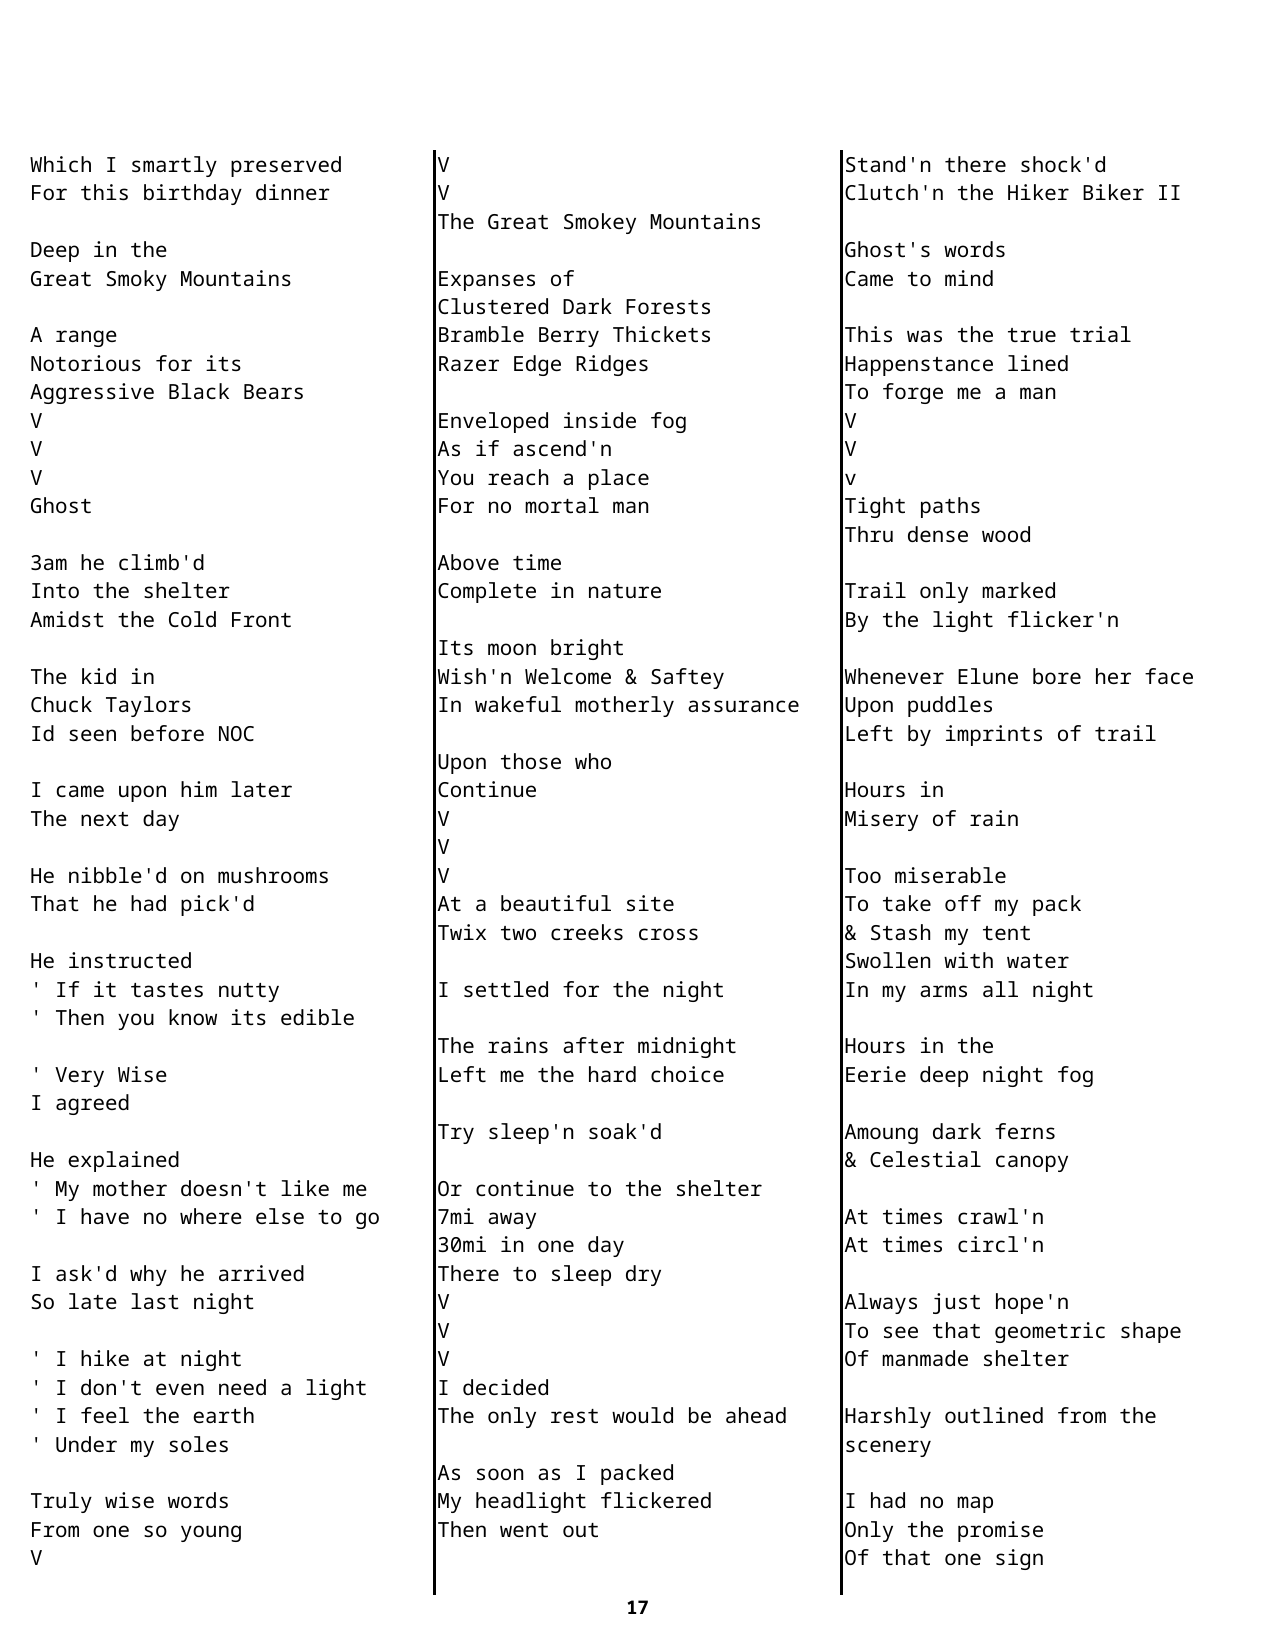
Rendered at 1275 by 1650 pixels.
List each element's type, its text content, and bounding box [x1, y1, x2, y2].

text V [437, 150, 838, 178]
text v [844, 463, 1245, 491]
text Only the promise [844, 1515, 1245, 1543]
text V [30, 1543, 431, 1572]
text I had no map [844, 1487, 1245, 1515]
text Deep in the [30, 235, 431, 264]
text Tight paths [844, 491, 1245, 520]
text Misery of rain [844, 804, 1245, 832]
text 7mi away [437, 1202, 838, 1231]
text Came to mind [844, 264, 1245, 292]
text At times crawl'n [844, 1202, 1245, 1231]
text He explained [30, 1145, 431, 1174]
text Upon puddles [844, 690, 1245, 719]
text & Celestial canopy [844, 1145, 1245, 1174]
text Clustered Dark Forests [437, 292, 838, 321]
text I ask'd why he arrived [30, 1259, 431, 1287]
text Of that one sign [844, 1543, 1245, 1572]
text Its moon bright [437, 633, 838, 662]
text 30mi in one day [437, 1231, 838, 1259]
text Razer Edge Ridges [437, 349, 838, 377]
text I settled for the night [437, 975, 838, 1003]
text ' I have no where else to go [30, 1202, 431, 1231]
text To forge me a man [844, 377, 1245, 406]
text ' Under my soles [30, 1430, 431, 1458]
text V [30, 406, 431, 434]
text Always just hope'n [844, 1287, 1245, 1316]
text 3am he climb'd [30, 548, 431, 577]
text V [844, 406, 1245, 434]
text As soon as I packed [437, 1458, 838, 1487]
text Swollen with water [844, 946, 1245, 975]
text Trail only marked [844, 577, 1245, 605]
text You reach a place [437, 463, 838, 491]
text Amidst the Cold Front [30, 605, 431, 633]
text At times circl'n [844, 1231, 1245, 1259]
text Left me the hard choice [437, 1060, 838, 1088]
text ' I don't even need a light [30, 1373, 431, 1401]
text Chuck Taylors [30, 690, 431, 719]
text ' Very Wise [30, 1060, 431, 1088]
text Which I smartly preserved [30, 150, 431, 178]
text Too miserable [844, 861, 1245, 889]
text A range [30, 321, 431, 349]
text Wish'n Welcome & Saftey [437, 662, 838, 690]
text From one so young [30, 1515, 431, 1543]
text Amoung dark ferns [844, 1117, 1245, 1145]
text At a beautiful site [437, 889, 838, 918]
text Aggressive Black Bears [30, 377, 431, 406]
text V [437, 1344, 838, 1373]
text For no mortal man [437, 491, 838, 520]
text As if ascend'n [437, 434, 838, 463]
text V [437, 804, 838, 832]
text The next day [30, 804, 431, 832]
text That he had pick'd [30, 889, 431, 918]
text Great Smoky Mountains [30, 264, 431, 292]
text ' I hike at night [30, 1344, 431, 1373]
text Ghost [30, 491, 431, 520]
text He instructed [30, 946, 431, 975]
text In my arms all night [844, 975, 1245, 1003]
text V [437, 1316, 838, 1344]
text Upon those who [437, 747, 838, 776]
text The kid in [30, 662, 431, 690]
text The Great Smokey Mountains [437, 207, 838, 235]
text Eerie deep night fog [844, 1060, 1245, 1088]
text So late last night [30, 1287, 431, 1316]
text V [437, 178, 838, 207]
text Twix two creeks cross [437, 918, 838, 946]
text Expanses of [437, 264, 838, 292]
text Ghost's words [844, 235, 1245, 264]
text To take off my pack [844, 889, 1245, 918]
text Bramble Berry Thickets [437, 321, 838, 349]
text Of manmade shelter [844, 1344, 1245, 1373]
text Left by imprints of trail [844, 719, 1245, 747]
text In wakeful motherly assurance [437, 690, 838, 719]
text To see that geometric shape [844, 1316, 1245, 1344]
text By the light flicker'n [844, 605, 1245, 633]
text V [437, 832, 838, 861]
text This was the true trial [844, 321, 1245, 349]
text Stand'n there shock'd [844, 150, 1245, 178]
text There to sleep dry [437, 1259, 838, 1287]
text My headlight flickered [437, 1487, 838, 1515]
text V [844, 434, 1245, 463]
text I came upon him later [30, 776, 431, 804]
text ' I feel the earth [30, 1401, 431, 1430]
text ' If it tastes nutty [30, 975, 431, 1003]
text V [30, 463, 431, 491]
text Happenstance lined [844, 349, 1245, 377]
text Into the shelter [30, 577, 431, 605]
text ' My mother doesn't like me [30, 1174, 431, 1202]
text Or continue to the shelter [437, 1174, 838, 1202]
text I agreed [30, 1088, 431, 1117]
text Id seen before NOC [30, 719, 431, 747]
text Enveloped inside fog [437, 406, 838, 434]
text Hours in the [844, 1032, 1245, 1060]
text Hours in [844, 776, 1245, 804]
text Try sleep'n soak'd [437, 1117, 838, 1145]
text Above time [437, 548, 838, 577]
text Thru dense wood [844, 520, 1245, 548]
text Complete in nature [437, 577, 838, 605]
text He nibble'd on mushrooms [30, 861, 431, 889]
text For this birthday dinner [30, 178, 431, 207]
text & Stash my tent [844, 918, 1245, 946]
text Whenever Elune bore her face [844, 662, 1245, 690]
text V [437, 861, 838, 889]
text The only rest would be ahead [437, 1401, 838, 1430]
text Then went out [437, 1515, 838, 1543]
text I decided [437, 1373, 838, 1401]
text ' Then you know its edible [30, 1003, 431, 1032]
text The rains after midnight [437, 1032, 838, 1060]
text V [30, 434, 431, 463]
text Notorious for its [30, 349, 431, 377]
text Truly wise words [30, 1487, 431, 1515]
text V [437, 1287, 838, 1316]
text Continue [437, 776, 838, 804]
text Clutch'n the Hiker Biker II [844, 178, 1245, 207]
text Harshly outlined from the scenery [844, 1401, 1245, 1458]
